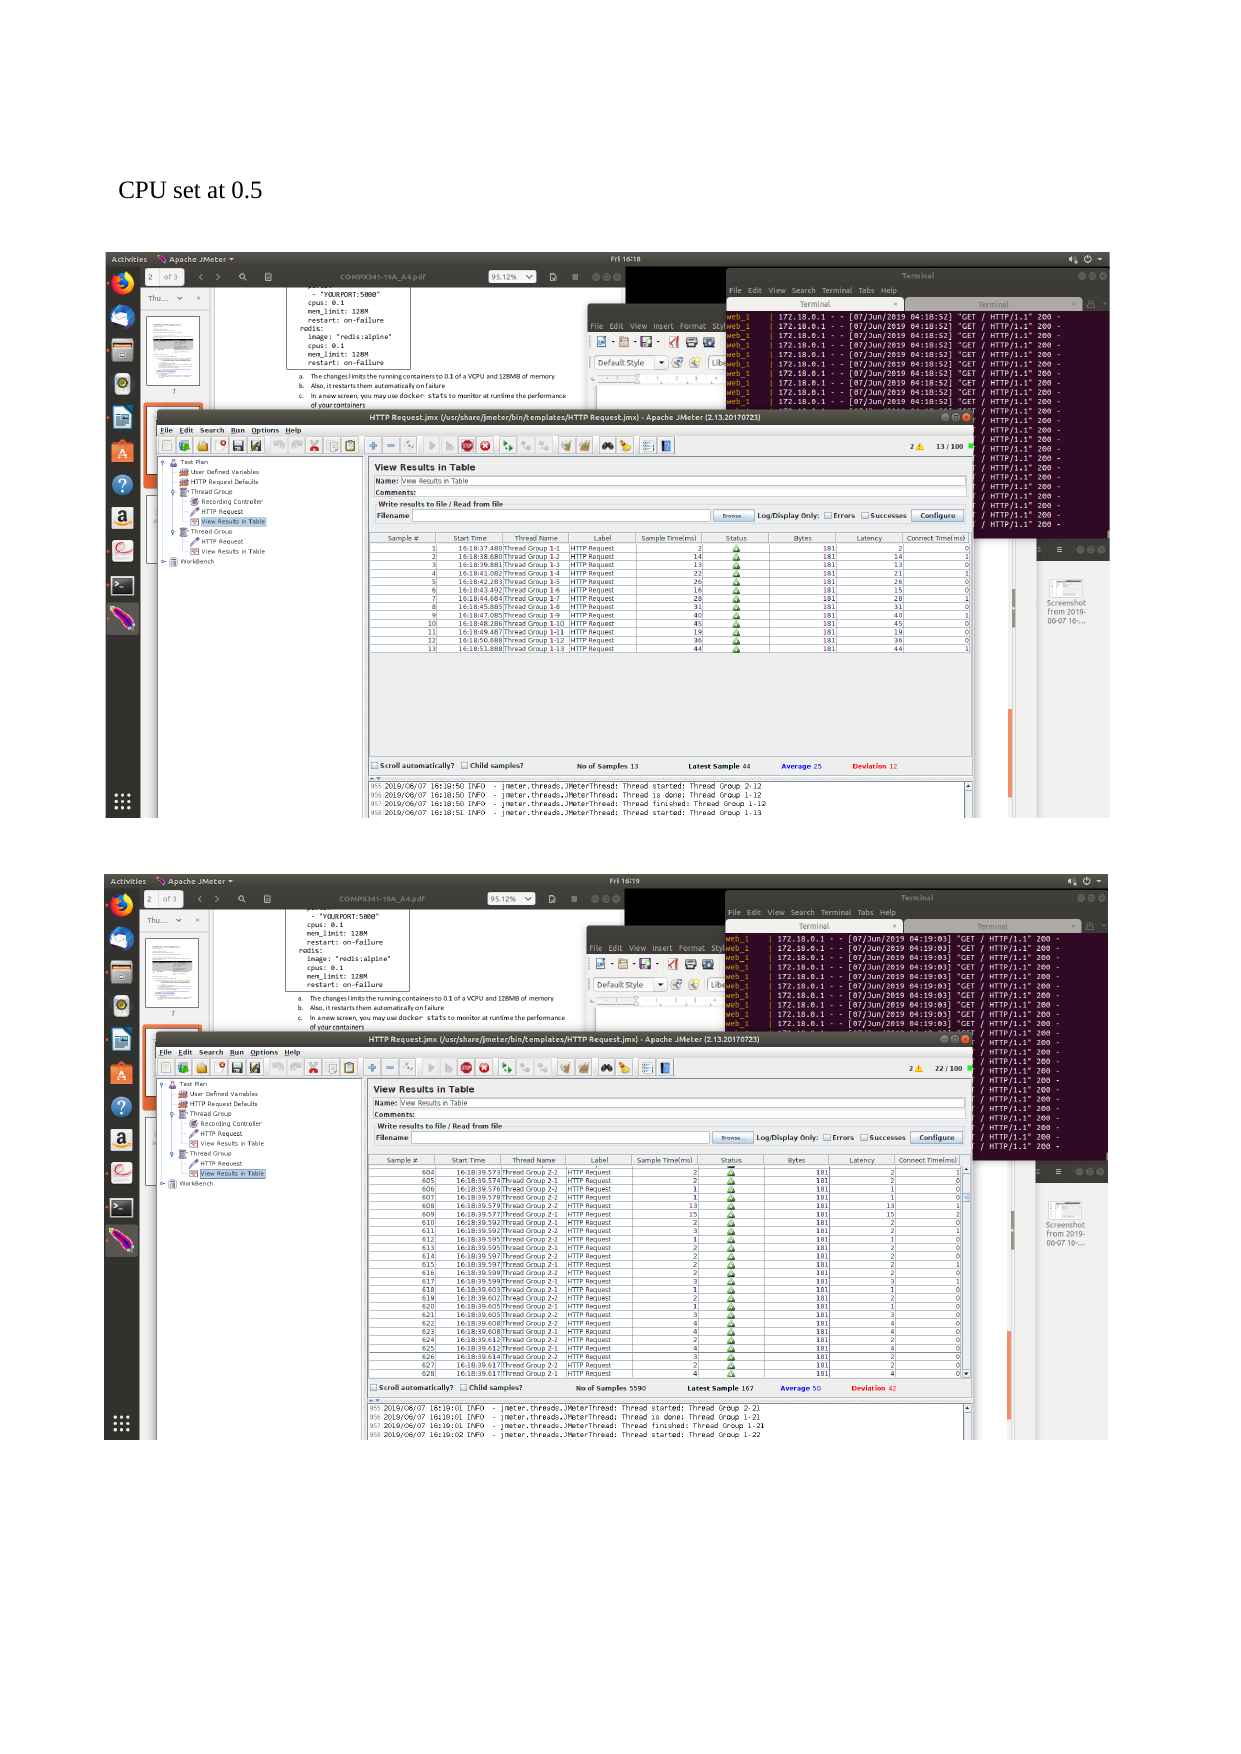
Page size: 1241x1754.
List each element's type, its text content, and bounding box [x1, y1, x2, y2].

picture [105, 252, 1110, 818]
picture [104, 874, 1108, 1440]
text CPU set at 0.5 [118, 176, 1122, 204]
